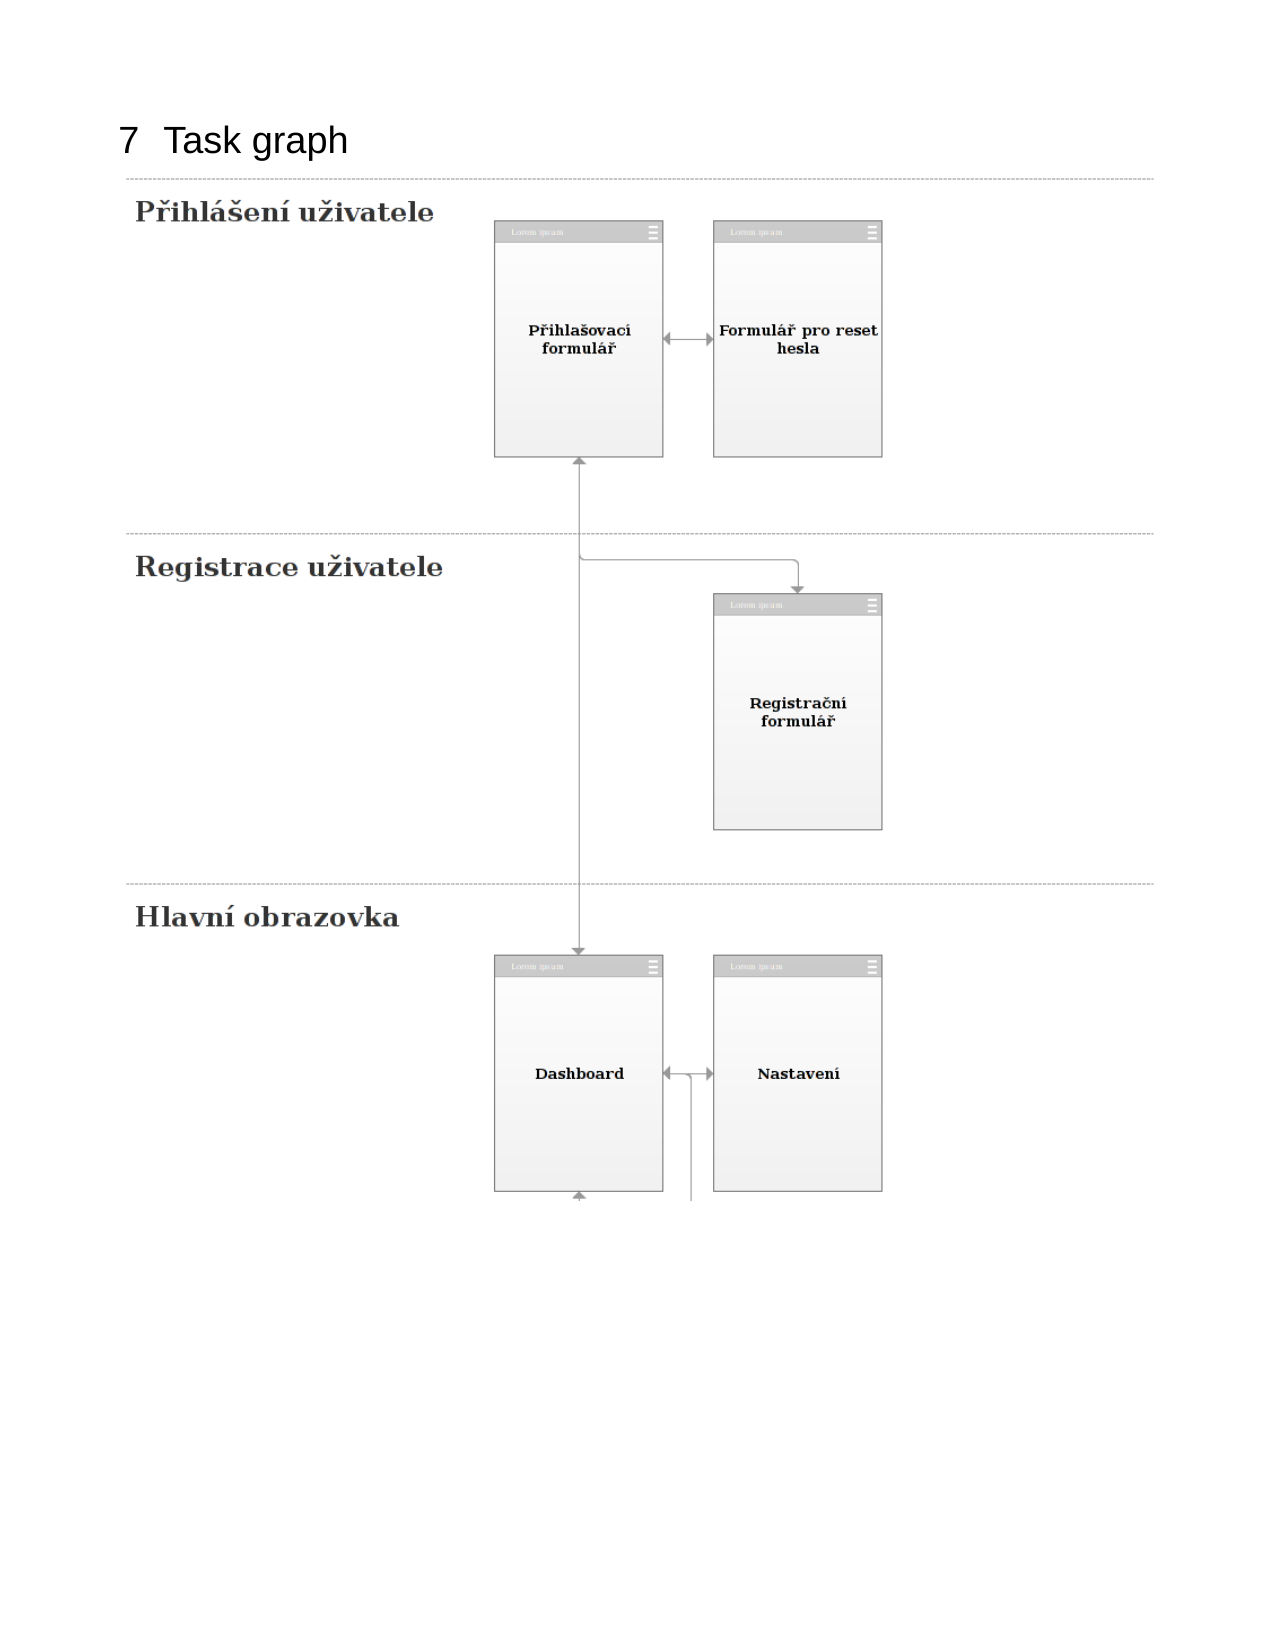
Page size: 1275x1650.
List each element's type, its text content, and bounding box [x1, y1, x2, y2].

subtitle Task graph [118, 118, 1157, 162]
picture [118, 174, 1157, 1201]
